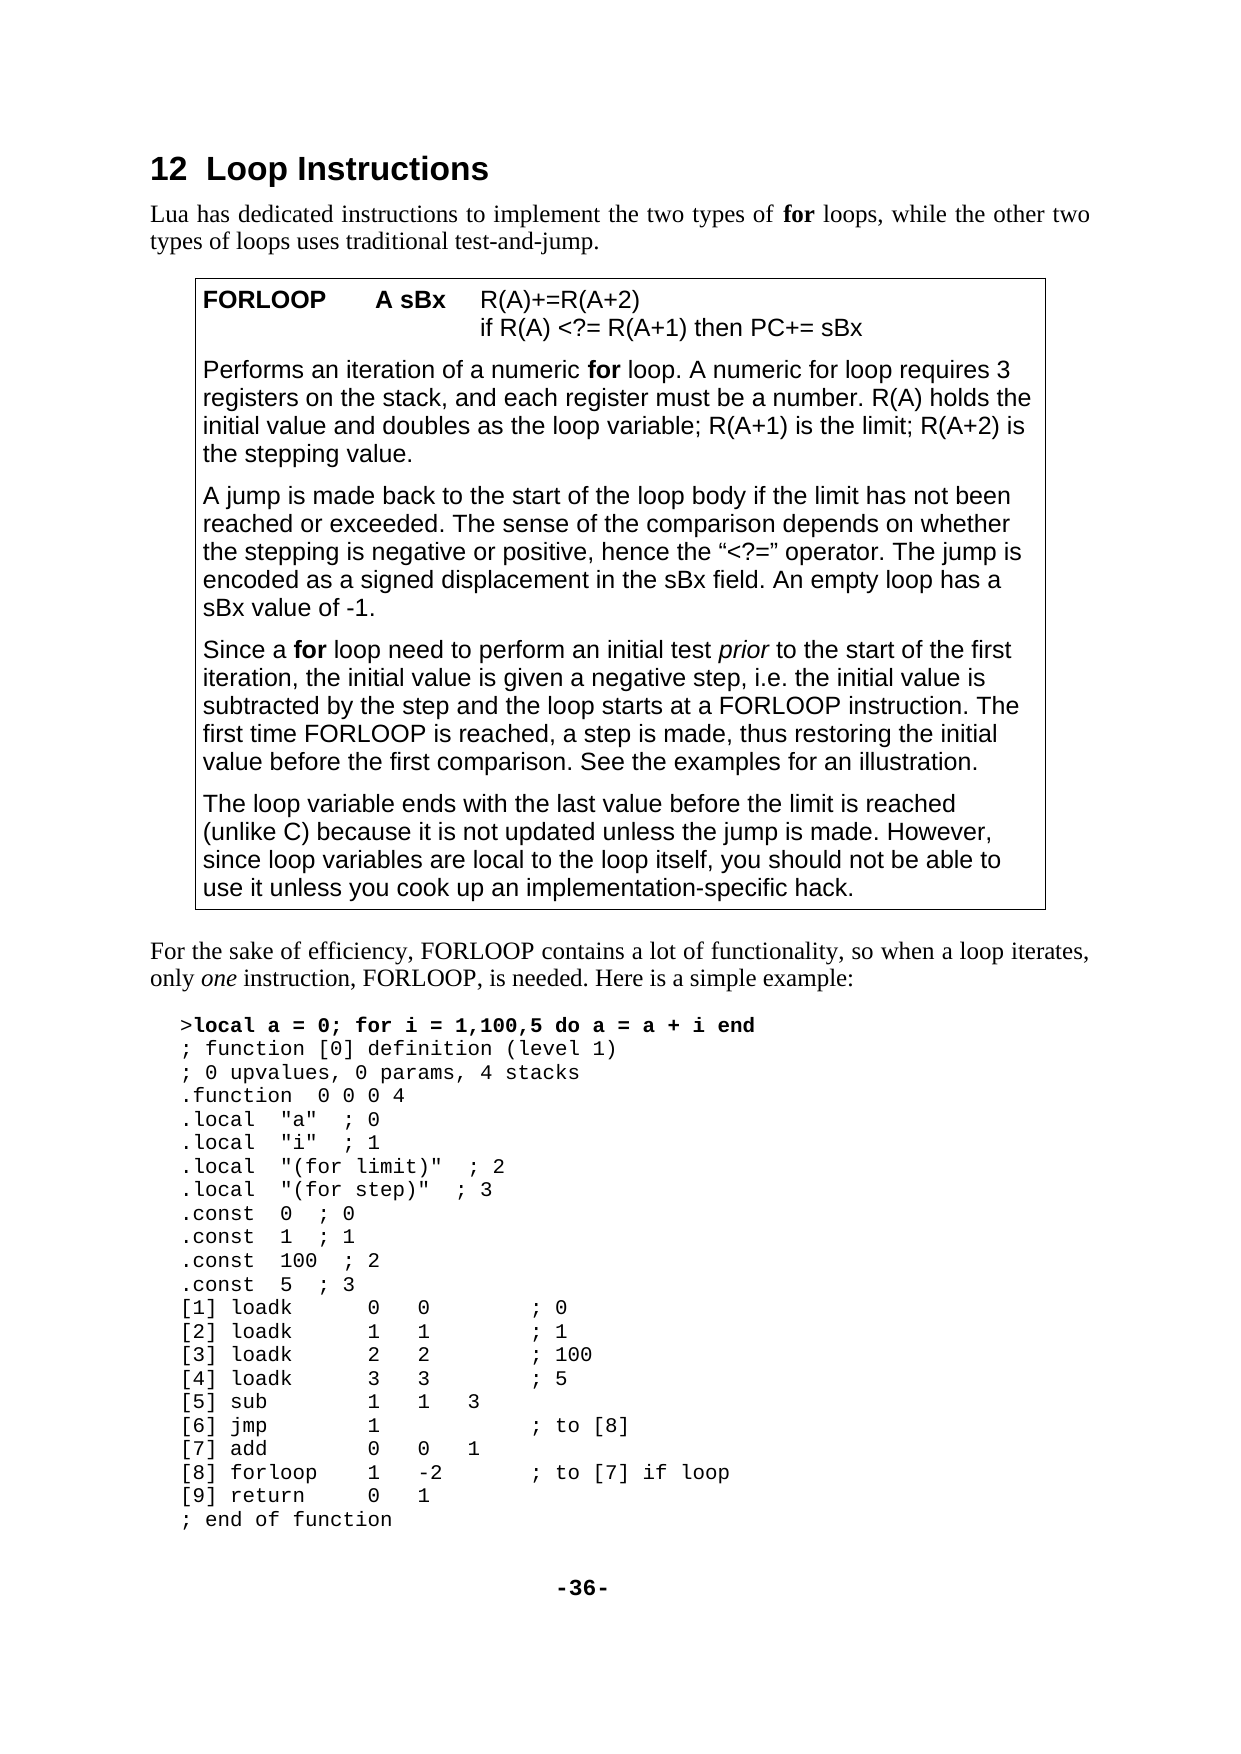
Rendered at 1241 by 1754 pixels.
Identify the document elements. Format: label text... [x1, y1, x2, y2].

text .const 5 ; 3 [180, 1274, 1091, 1297]
text [1] loadk 0 0 ; 0 [180, 1297, 1091, 1321]
text >local a = 0; for i = 1,100,5 do a = a + i end [180, 1015, 1091, 1038]
subtitle 12 Loop Instructions [150, 150, 1091, 187]
text Since a for loop need to perform an initial test prior to the start of the first iteration, the initial value is given a negative step, i.e. the initial value is subtracted by the step and the loop starts at a FORLOOP instruction. The first time FORLOOP is reached, a step is made, thus restoring the initial value before the first comparison. See the examples for an illustration. [196, 628, 1045, 776]
text .const 0 ; 0 [180, 1203, 1091, 1227]
text Performs an iteration of a numeric for loop. A numeric for loop requires 3 registers on the stack, and each register must be a number. R(A) holds the initial value and doubles as the loop variable; R(A+1) is the limit; R(A+2) is the stepping value. [196, 348, 1045, 467]
text [9] return 0 1 [180, 1486, 1091, 1509]
text if R(A) <?= R(A+1) then PC+= sBx [196, 306, 1045, 341]
text ; end of function [180, 1509, 1091, 1533]
text FORLOOP A sBx R(A)+=R(A+2) [196, 279, 1045, 306]
text .local "(for limit)" ; 2 [180, 1156, 1091, 1179]
text For the sake of efficiency, FORLOOP contains a lot of functionality, so when a loop iterates, only one instruction, FORLOOP, is needed. Here is a simple example: [150, 937, 1091, 992]
text Lua has dedicated instructions to implement the two types of for loops, while the other two types of loops uses traditional test-and-jump. [150, 200, 1091, 255]
text .local "(for step)" ; 3 [180, 1179, 1091, 1203]
text .local "a" ; 0 [180, 1109, 1091, 1132]
text .const 1 ; 1 [180, 1227, 1091, 1250]
text [6] jmp 1 ; to [8] [180, 1415, 1091, 1438]
text .function 0 0 0 4 [180, 1085, 1091, 1109]
text [5] sub 1 1 3 [180, 1391, 1091, 1415]
text [8] forloop 1 -2 ; to [7] if loop [180, 1462, 1091, 1486]
text [4] loadk 3 3 ; 5 [180, 1368, 1091, 1391]
text ; 0 upvalues, 0 params, 4 stacks [180, 1062, 1091, 1085]
text .const 100 ; 2 [180, 1250, 1091, 1274]
text The loop variable ends with the last value before the limit is reached (unlike C) because it is not updated unless the jump is made. However, since loop variables are local to the loop itself, you should not be able to use it unless you cook up an implementation-specific hack. [196, 782, 1045, 909]
text A jump is made back to the start of the loop body if the limit has not been reached or exceeded. The sense of the comparison depends on whether the stepping is negative or positive, hence the “<?=” operator. The jump is encoded as a signed displacement in the sBx field. An empty loop has a sBx value of -1. [196, 474, 1045, 621]
text [7] add 0 0 1 [180, 1438, 1091, 1462]
text .local "i" ; 1 [180, 1132, 1091, 1156]
text ; function [0] definition (level 1) [180, 1038, 1091, 1062]
text [2] loadk 1 1 ; 1 [180, 1321, 1091, 1344]
text [3] loadk 2 2 ; 100 [180, 1344, 1091, 1368]
